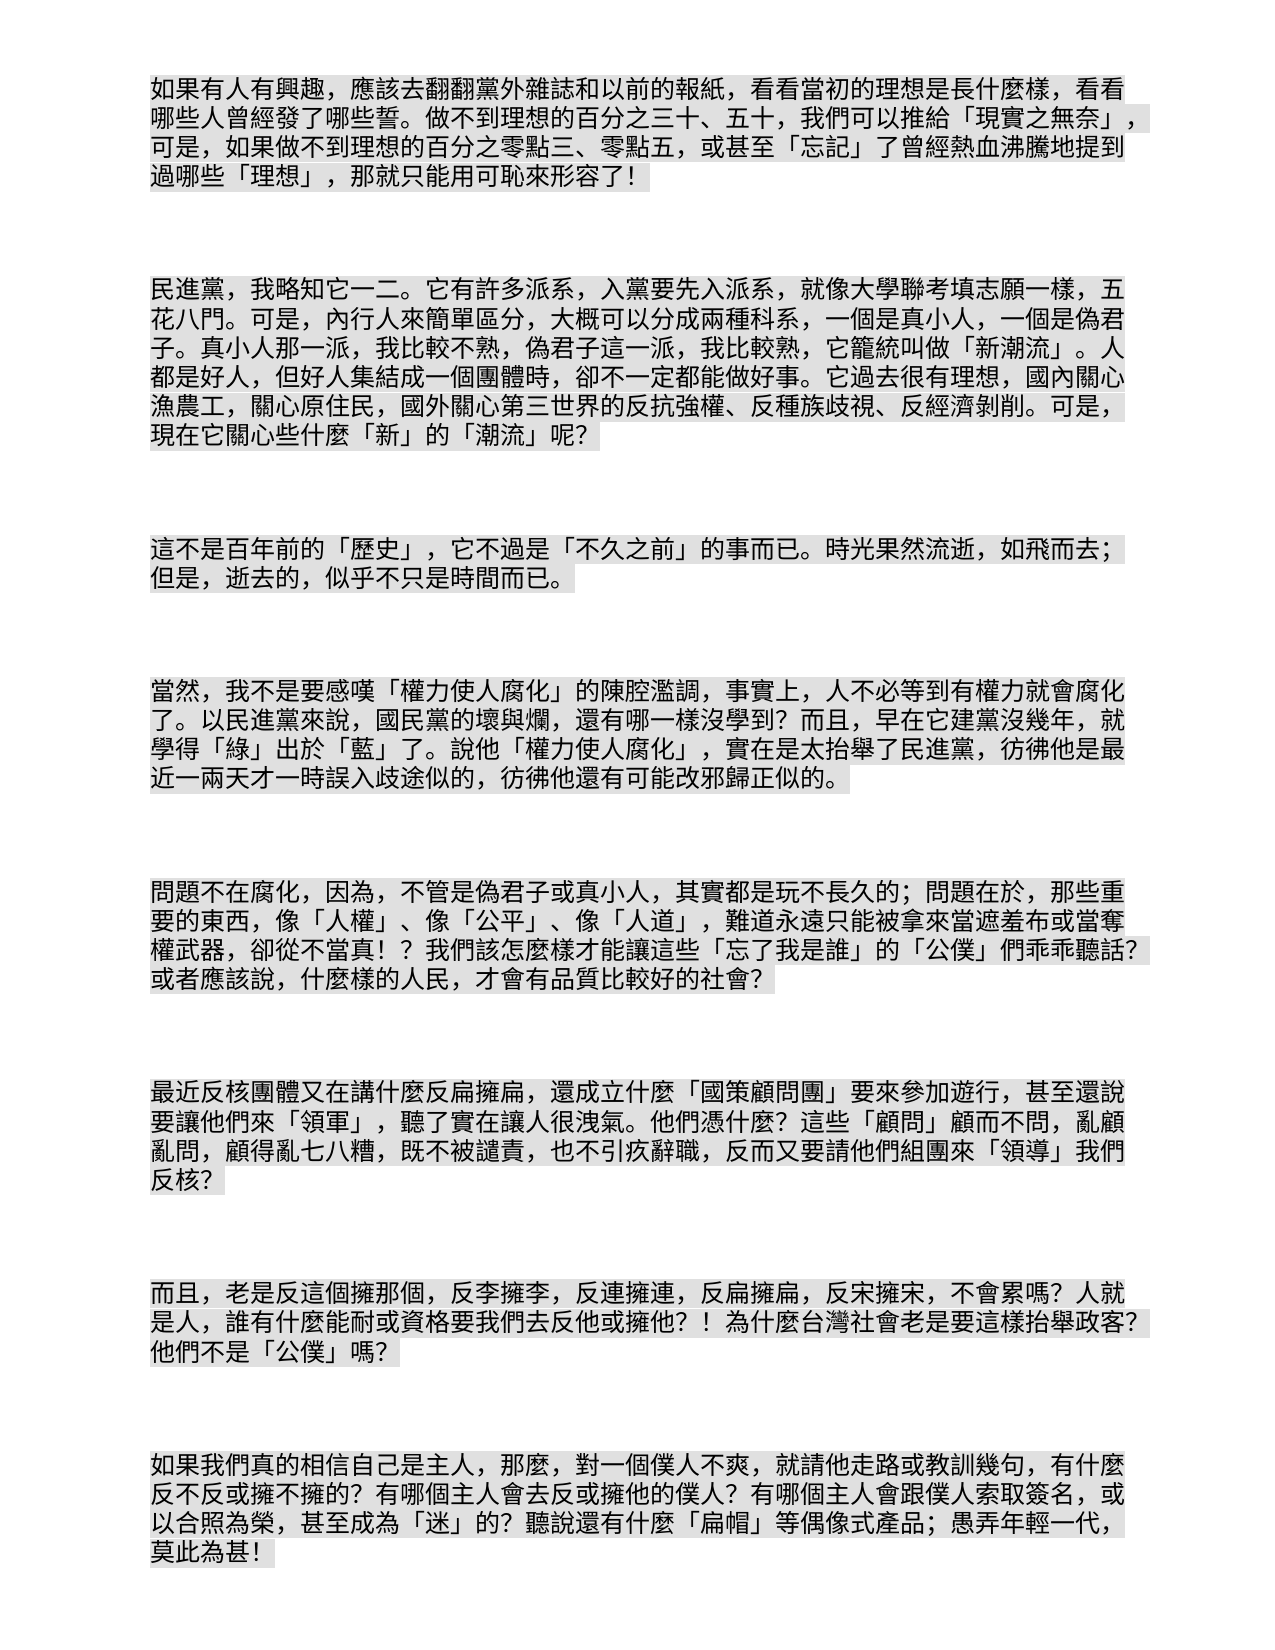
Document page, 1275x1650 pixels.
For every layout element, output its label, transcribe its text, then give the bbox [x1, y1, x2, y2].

text 如果有人有興趣，應該去翻翻黨外雜誌和以前的報紙，看看當初的理想是長什麼樣，看看哪些人曾經發了哪些誓。做不到理想的百分之三十、五十，我們可以推給「現實之無奈」，可是，如果做不到理想的百分之零點三、零點五，或甚至「忘記」了曾經熱血沸騰地提到過哪些「理想」，那就只能用可恥來形容了！ [150, 75, 1125, 192]
text 當然，我不是要感嘆「權力使人腐化」的陳腔濫調，事實上，人不必等到有權力就會腐化了。以民進黨來說，國民黨的壞與爛，還有哪一樣沒學到？而且，早在它建黨沒幾年，就學得「綠」出於「藍」了。說他「權力使人腐化」，實在是太抬舉了民進黨，彷彿他是最近一兩天才一時誤入歧途似的，彷彿他還有可能改邪歸正似的。 [150, 677, 1125, 794]
text 而且，老是反這個擁那個，反李擁李，反連擁連，反扁擁扁，反宋擁宋，不會累嗎？人就是人，誰有什麼能耐或資格要我們去反他或擁他？！為什麼台灣社會老是要這樣抬舉政客？他們不是「公僕」嗎？ [150, 1279, 1125, 1367]
text 這不是百年前的「歷史」，它不過是「不久之前」的事而已。時光果然流逝，如飛而去；但是，逝去的，似乎不只是時間而已。 [150, 535, 1125, 593]
text 民進黨，我略知它一二。它有許多派系，入黨要先入派系，就像大學聯考填志願一樣，五花八門。可是，內行人來簡單區分，大概可以分成兩種科系，一個是真小人，一個是偽君子。真小人那一派，我比較不熟，偽君子這一派，我比較熟，它籠統叫做「新潮流」。人都是好人，但好人集結成一個團體時，卻不一定都能做好事。它過去很有理想，國內關心漁農工，關心原住民，國外關心第三世界的反抗強權、反種族歧視、反經濟剝削。可是，現在它關心些什麼「新」的「潮流」呢？ [150, 276, 1125, 451]
text 最近反核團體又在講什麼反扁擁扁，還成立什麼「國策顧問團」要來參加遊行，甚至還說要讓他們來「領軍」，聽了實在讓人很洩氣。他們憑什麼？這些「顧問」顧而不問，亂顧亂問，顧得亂七八糟，既不被譴責，也不引疚辭職，反而又要請他們組團來「領導」我們反核？ [150, 1079, 1125, 1195]
text 如果我們真的相信自己是主人，那麼，對一個僕人不爽，就請他走路或教訓幾句，有什麼反不反或擁不擁的？有哪個主人會去反或擁他的僕人？有哪個主人會跟僕人索取簽名，或以合照為榮，甚至成為「迷」的？聽說還有什麼「扁帽」等偶像式產品；愚弄年輕一代，莫此為甚！ [150, 1451, 1125, 1568]
text 問題不在腐化，因為，不管是偽君子或真小人，其實都是玩不長久的；問題在於，那些重要的東西，像「人權」、像「公平」、像「人道」，難道永遠只能被拿來當遮羞布或當奪權武器，卻從不當真！？我們該怎麼樣才能讓這些「忘了我是誰」的「公僕」們乖乖聽話？或者應該說，什麼樣的人民，才會有品質比較好的社會？ [150, 878, 1125, 994]
